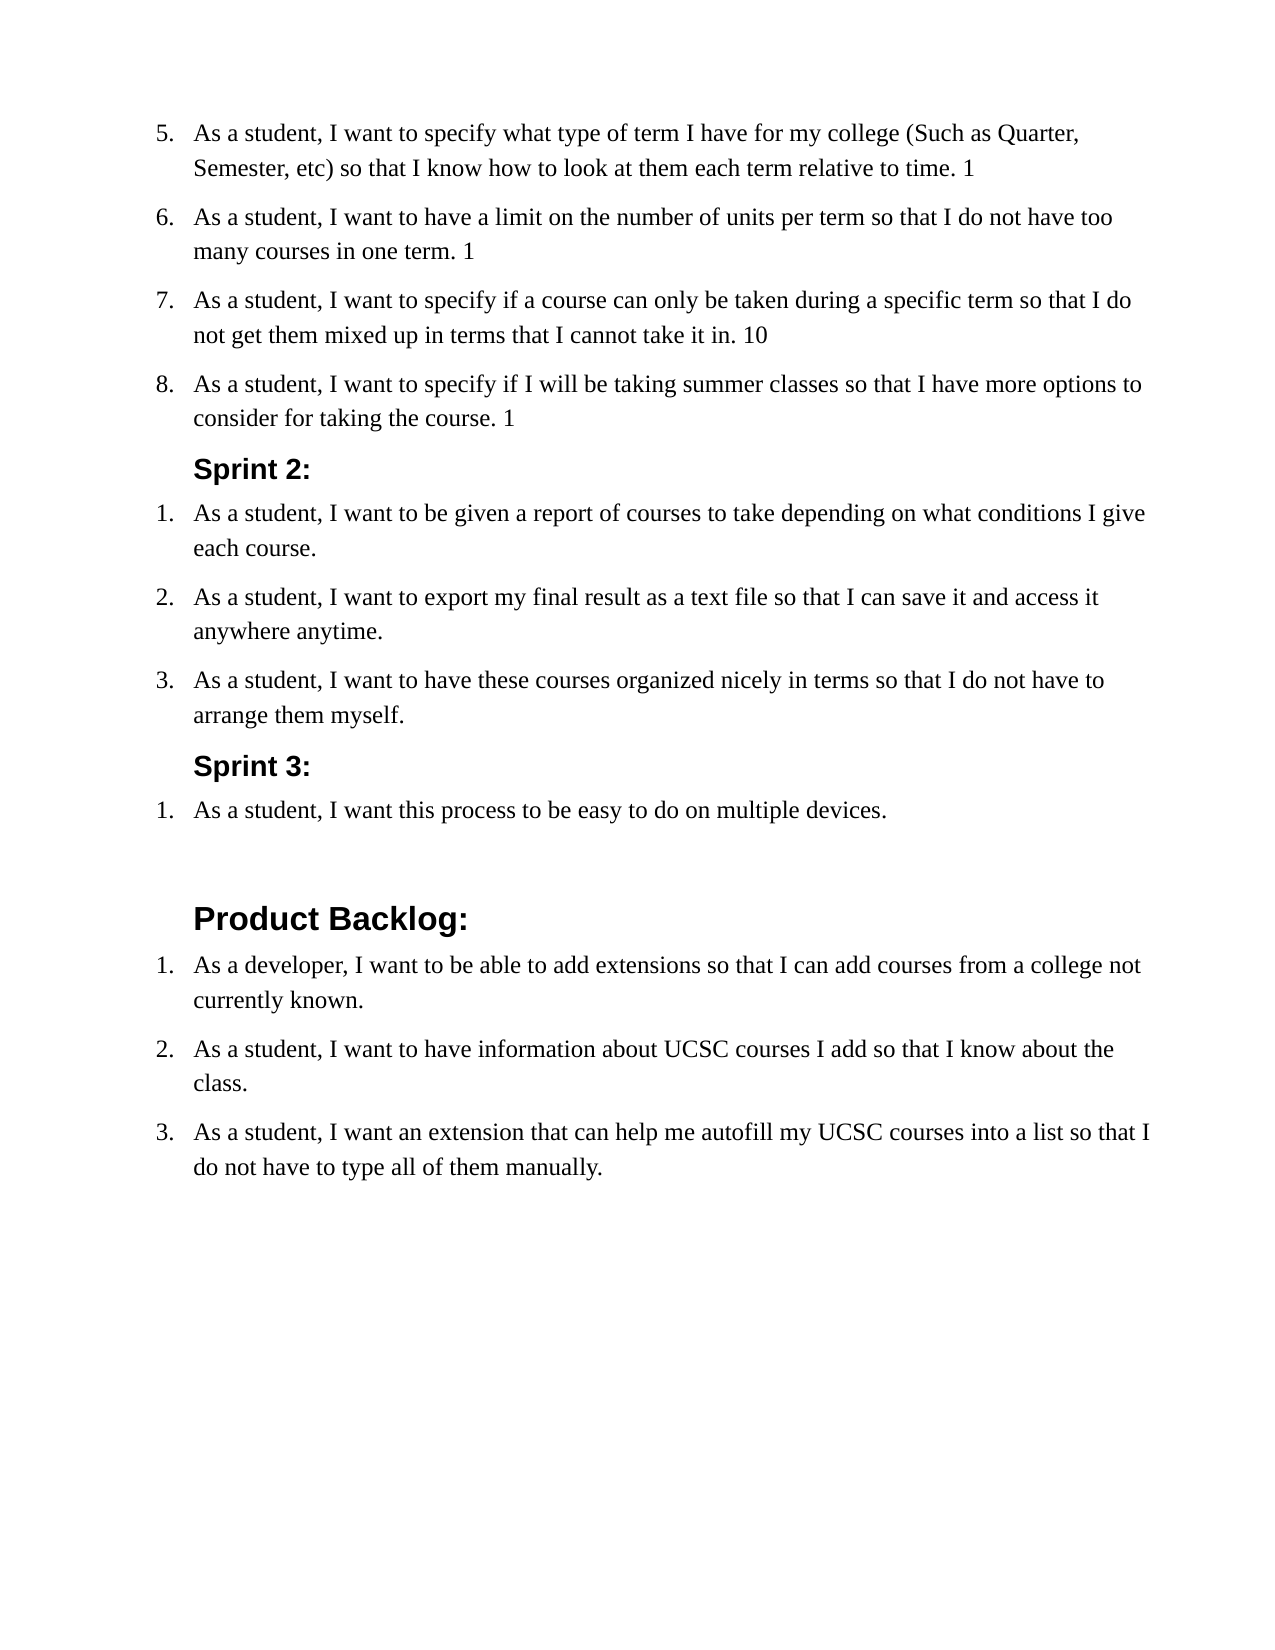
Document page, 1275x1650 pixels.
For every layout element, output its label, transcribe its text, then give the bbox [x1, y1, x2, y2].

list As a student, I want to export my final result as a text file so that I can save it and access it anywhere anytime. [156, 582, 1157, 645]
list As a student, I want to be given a report of courses to take depending on what conditions I give each course. [156, 498, 1157, 562]
list As a student, I want to have a limit on the number of units per term so that I do not have too many courses in one term. 1 [156, 202, 1157, 265]
subtitle Product Backlog: [118, 899, 1157, 938]
list As a student, I want to specify what type of term I have for my college (Such as Quarter, Semester, etc) so that I know how to look at them each term relative to time. 1 [156, 118, 1157, 181]
list As a student, I want to have these courses organized nicely in terms so that I do not have to arrange them myself. [156, 665, 1157, 729]
list As a student, I want to specify if a course can only be taken during a specific term so that I do not get them mixed up in terms that I cannot take it in. 10 [156, 285, 1157, 348]
subtitle Sprint 3: [118, 749, 1157, 782]
list As a developer, I want to be able to add extensions so that I can add courses from a college not currently known. [156, 950, 1157, 1013]
list As a student, I want an extension that can help me autofill my UCSC courses into a list so that I do not have to type all of them manually. [156, 1117, 1157, 1181]
list As a student, I want to have information about UCSC courses I add so that I know about the class. [156, 1034, 1157, 1097]
list As a student, I want this process to be easy to do on multiple devices. [156, 795, 1157, 824]
list As a student, I want to specify if I will be taking summer classes so that I have more options to consider for taking the course. 1 [156, 369, 1157, 432]
subtitle Sprint 2: [118, 452, 1157, 486]
